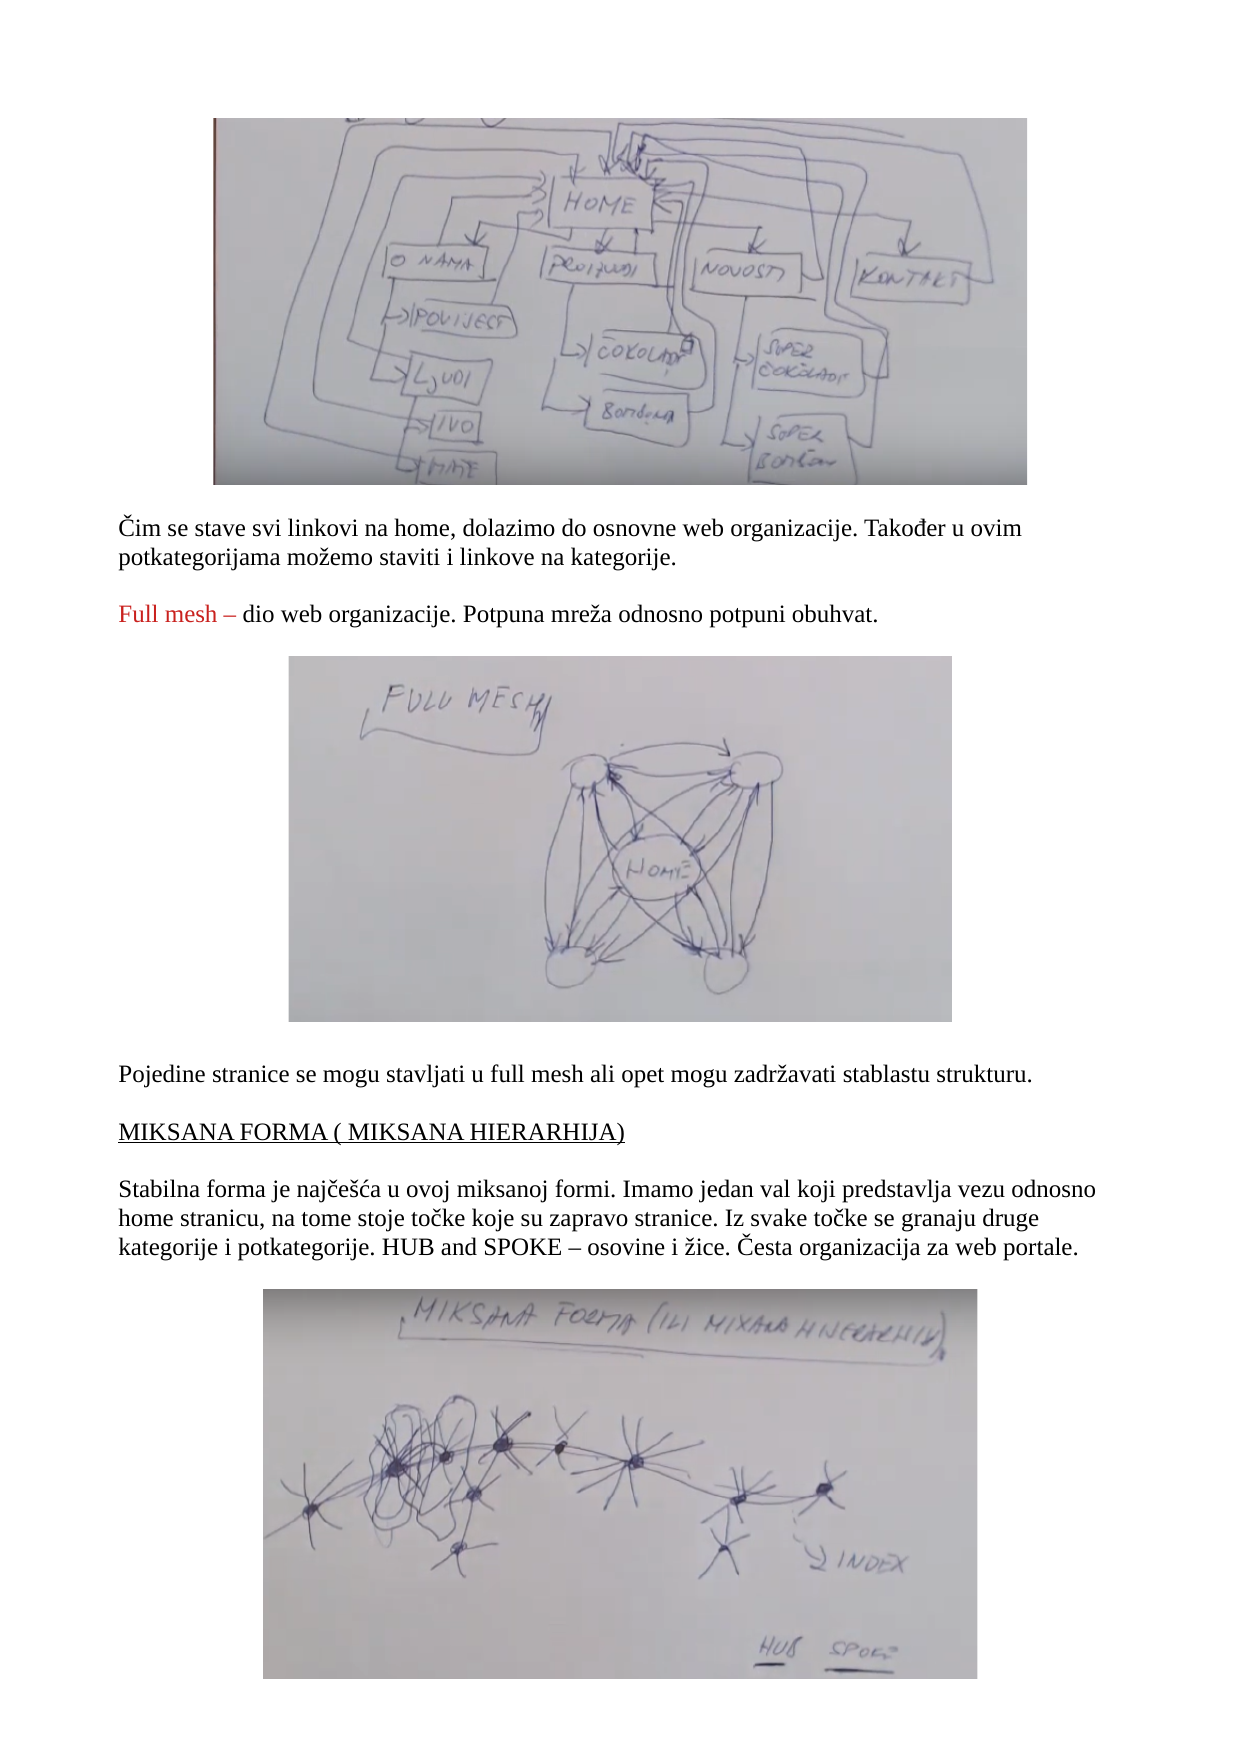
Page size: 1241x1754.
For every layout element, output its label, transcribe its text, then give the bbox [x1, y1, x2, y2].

picture [288, 656, 952, 1022]
text Stabilna forma je najčešća u ovoj miksanoj formi. Imamo jedan val koji predstavlja vezu odnosno home stranicu, na tome stoje točke koje su zapravo stranice. Iz svake točke se granaju druge kategorije i potkategorije. HUB and SPOKE – osovine i žice. Česta organizacija za web portale. [118, 1174, 1122, 1260]
text Full mesh – dio web organizacije. Potpuna mreža odnosno potpuni obuhvat. [118, 599, 1122, 628]
picture [213, 118, 1028, 485]
text MIKSANA FORMA ( MIKSANA HIERARHIJA) [118, 1117, 1122, 1145]
text Čim se stave svi linkovi na home, dolazimo do osnovne web organizacije. Također u ovim potkategorijama možemo staviti i linkove na kategorije. [118, 513, 1122, 570]
text Pojedine stranice se mogu stavljati u full mesh ali opet mogu zadržavati stablastu strukturu. [118, 1059, 1122, 1088]
picture [263, 1289, 978, 1679]
